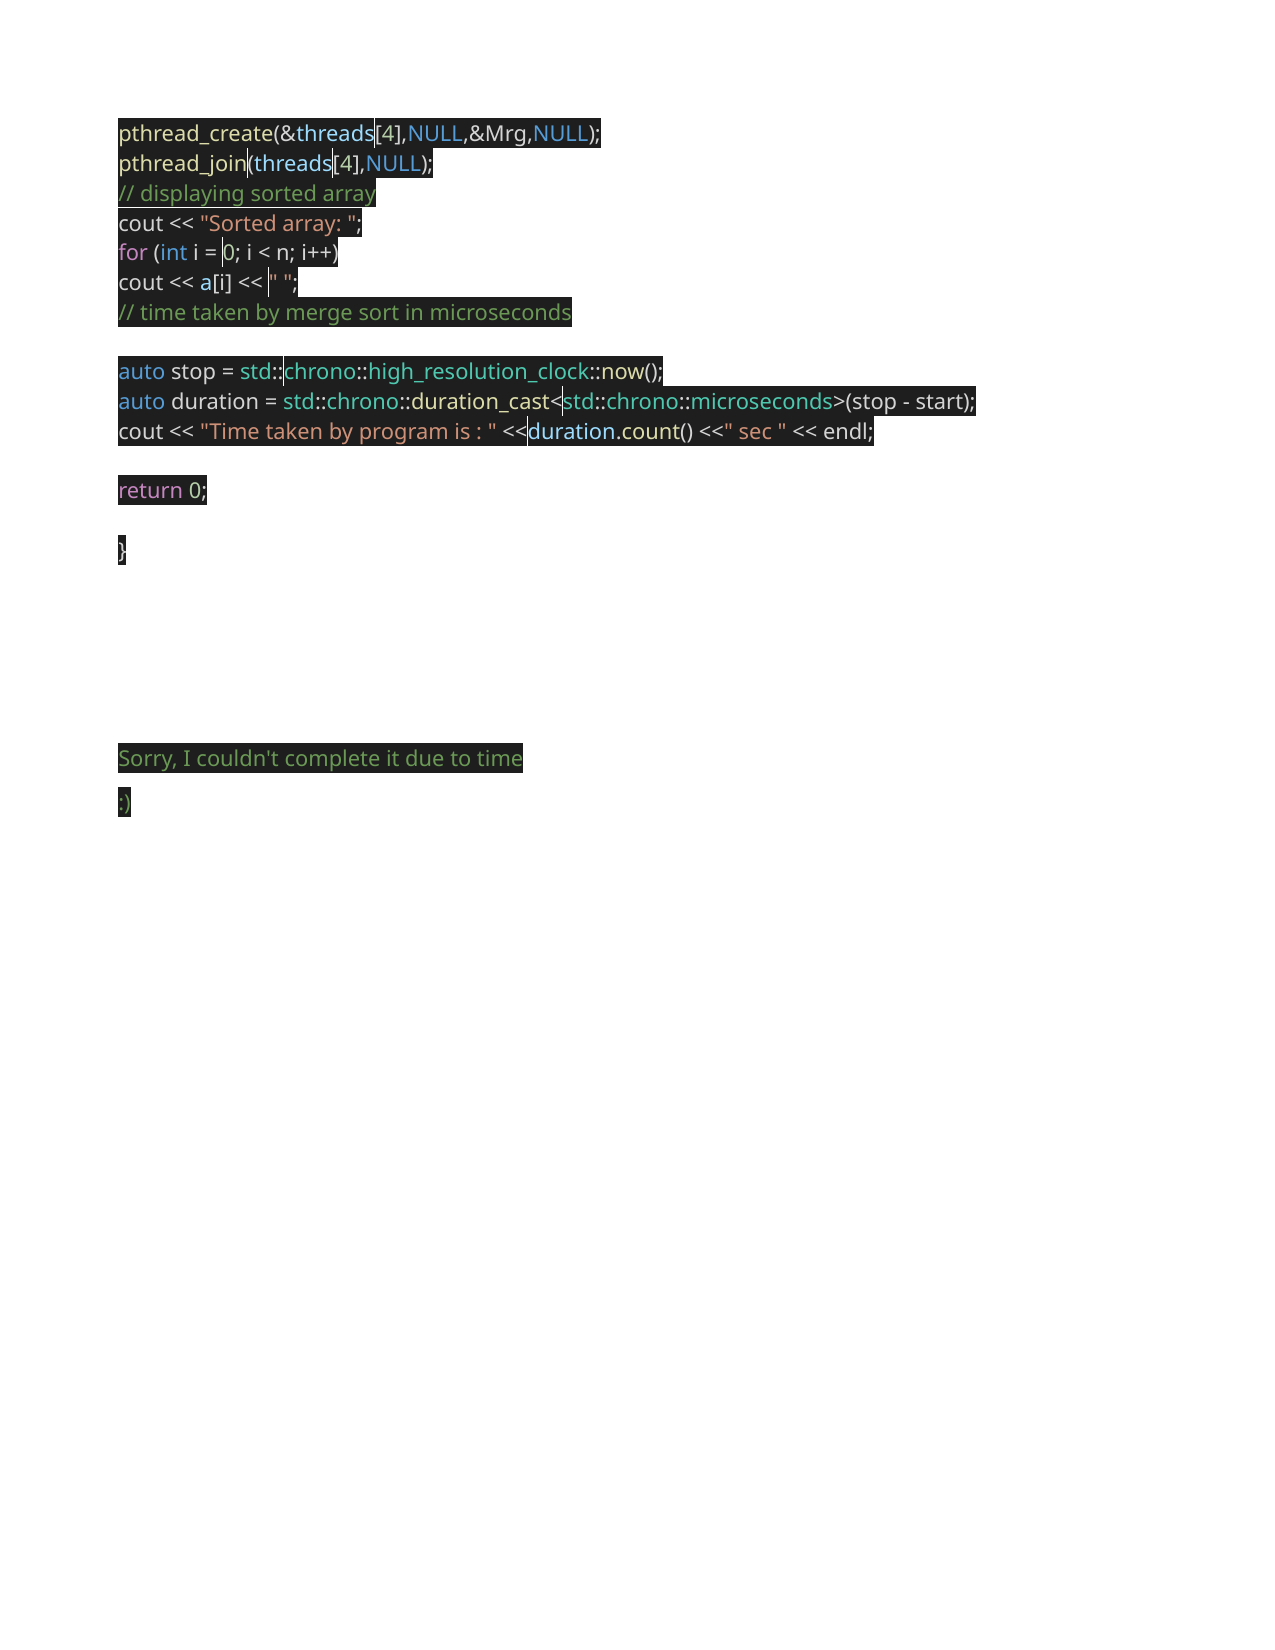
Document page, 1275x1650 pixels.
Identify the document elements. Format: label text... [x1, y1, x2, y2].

text Sorry, I couldn't complete it due to time [118, 743, 1157, 773]
text } [118, 535, 1157, 565]
text for (int i = 0; i < n; i++) [118, 237, 1157, 267]
text return 0; [118, 475, 1157, 505]
text cout << "Sorted array: "; [118, 207, 1157, 237]
text // time taken by merge sort in microseconds [118, 297, 1157, 327]
text pthread_join(threads[4],NULL); [118, 148, 1157, 178]
text cout << "Time taken by program is : " <<duration.count() <<" sec " << endl; [118, 416, 1157, 446]
text auto stop = std::chrono::high_resolution_clock::now(); [118, 356, 1157, 386]
text cout << a[i] << " "; [118, 267, 1157, 297]
text :) [118, 787, 1157, 817]
text pthread_create(&threads[4],NULL,&Mrg,NULL); [118, 118, 1157, 148]
text auto duration = std::chrono::duration_cast<std::chrono::microseconds>(stop - start); [118, 386, 1157, 416]
text // displaying sorted array [118, 178, 1157, 207]
